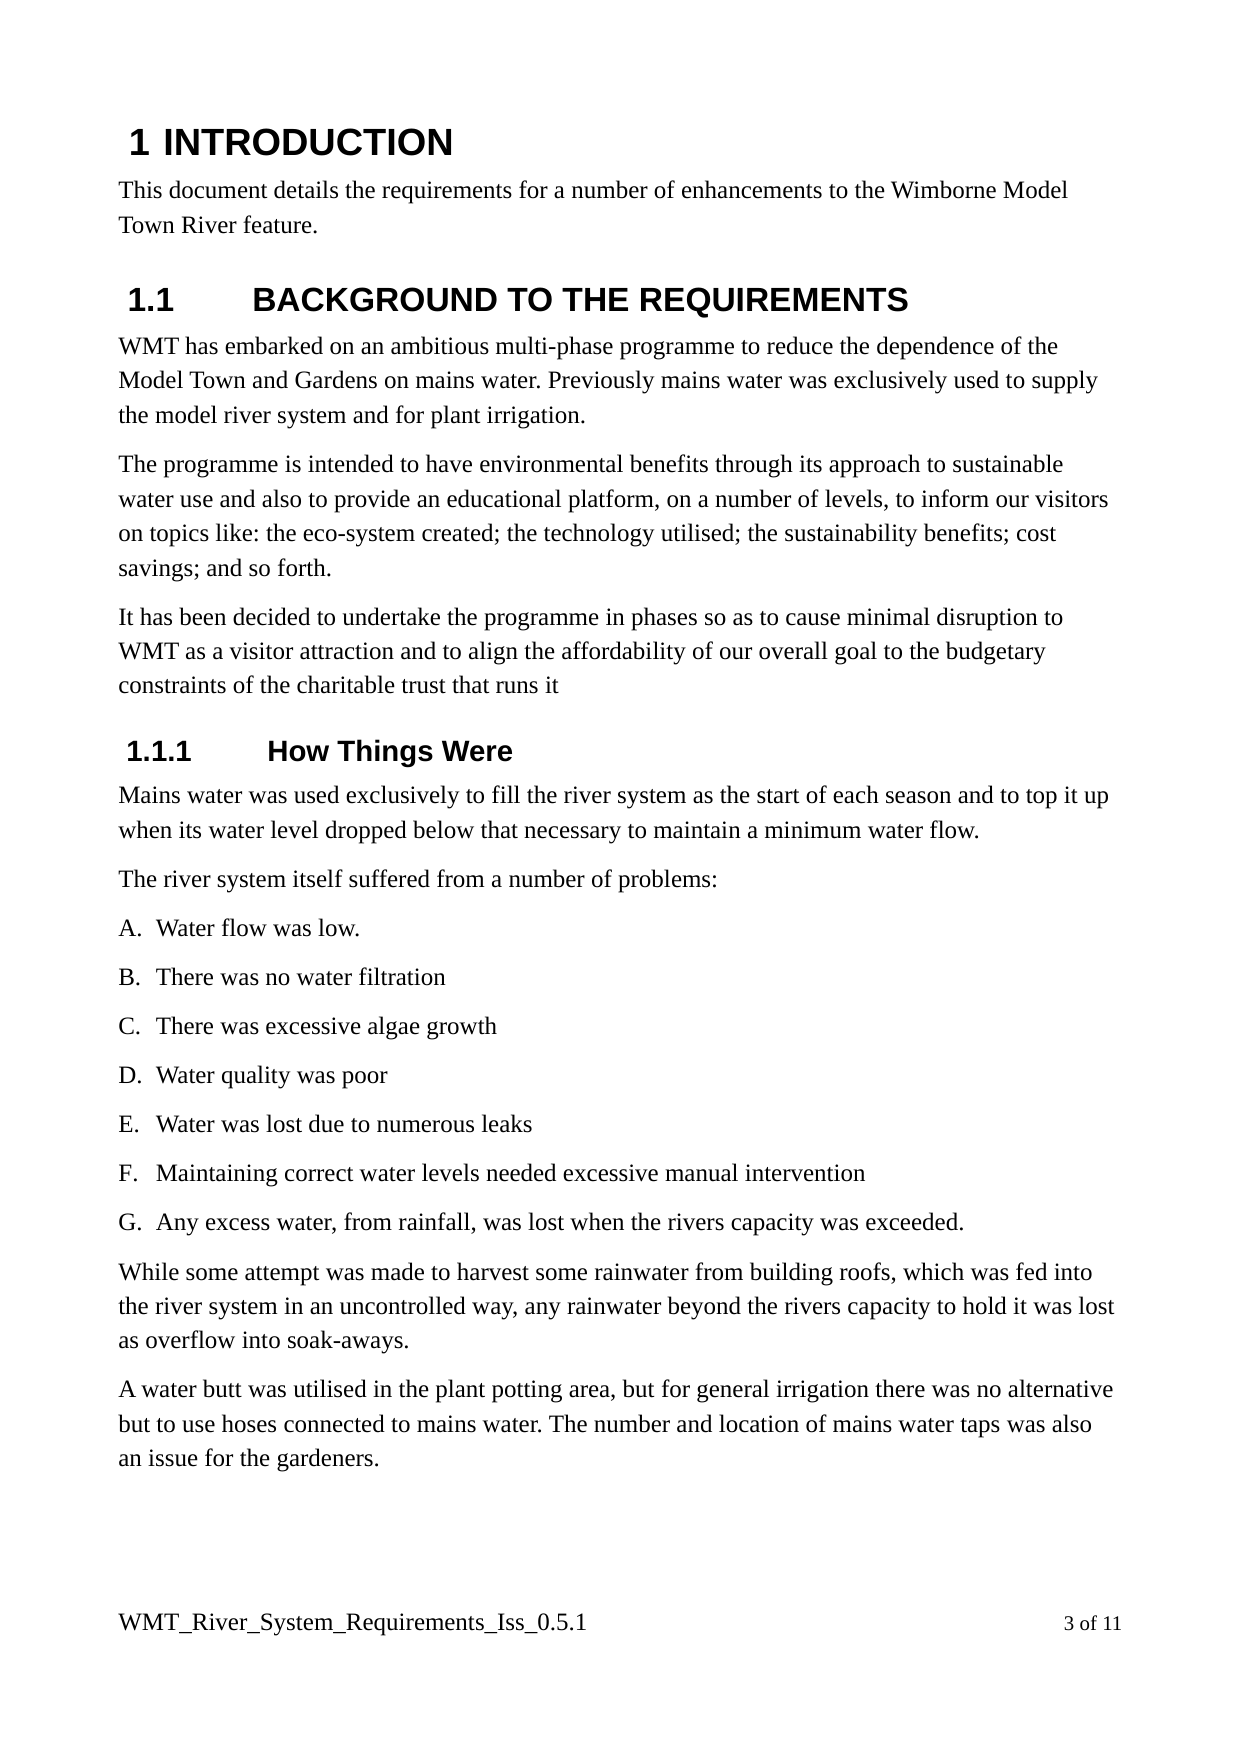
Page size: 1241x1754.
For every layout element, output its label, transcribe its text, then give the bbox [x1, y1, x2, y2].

text While some attempt was made to harvest some rainwater from building roofs, which was fed into the river system in an uncontrolled way, any rainwater beyond the rivers capacity to hold it was lost as overflow into soak-aways. [118, 1257, 1122, 1354]
text This document details the requirements for a number of enhancements to the Wimborne Model Town River feature. [118, 176, 1122, 239]
list Any excess water, from rainfall, was lost when the rivers capacity was exceeded. [118, 1207, 1122, 1236]
subtitle BACKGROUND TO THE REQUIREMENTS [118, 280, 1122, 319]
list There was excessive algae growth [118, 1011, 1122, 1040]
list Maintaining correct water levels needed excessive manual intervention [118, 1158, 1122, 1187]
list Water flow was low. [118, 913, 1122, 942]
text Mains water was used exclusively to fill the river system as the start of each season and to top it up when its water level dropped below that necessary to maintain a minimum water flow. [118, 781, 1122, 844]
text A water butt was utilised in the plant potting area, but for general irrigation there was no alternative but to use hoses connected to mains water. The number and location of mains water taps was also an issue for the gardeners. [118, 1374, 1122, 1472]
subtitle How Things Were [118, 734, 1122, 768]
list There was no water filtration [118, 962, 1122, 991]
list Water was lost due to numerous leaks [118, 1109, 1122, 1138]
text The river system itself suffered from a number of problems: [118, 864, 1122, 893]
text The programme is intended to have environmental benefits through its approach to sustainable water use and also to provide an educational platform, on a number of levels, to inform our visitors on topics like: the eco-system created; the technology utilised; the sustainability benefits; cost savings; and so forth. [118, 449, 1122, 581]
subtitle INTRODUCTION [118, 119, 1122, 163]
list Water quality was poor [118, 1060, 1122, 1089]
text It has been decided to undertake the programme in phases so as to cause minimal disruption to WMT as a visitor attraction and to align the affordability of our overall goal to the budgetary constraints of the charitable trust that runs it [118, 602, 1122, 699]
text WMT has embarked on an ambitious multi-phase programme to reduce the dependence of the Model Town and Gardens on mains water. Previously mains water was exclusively used to supply the model river system and for plant irrigation. [118, 331, 1122, 429]
